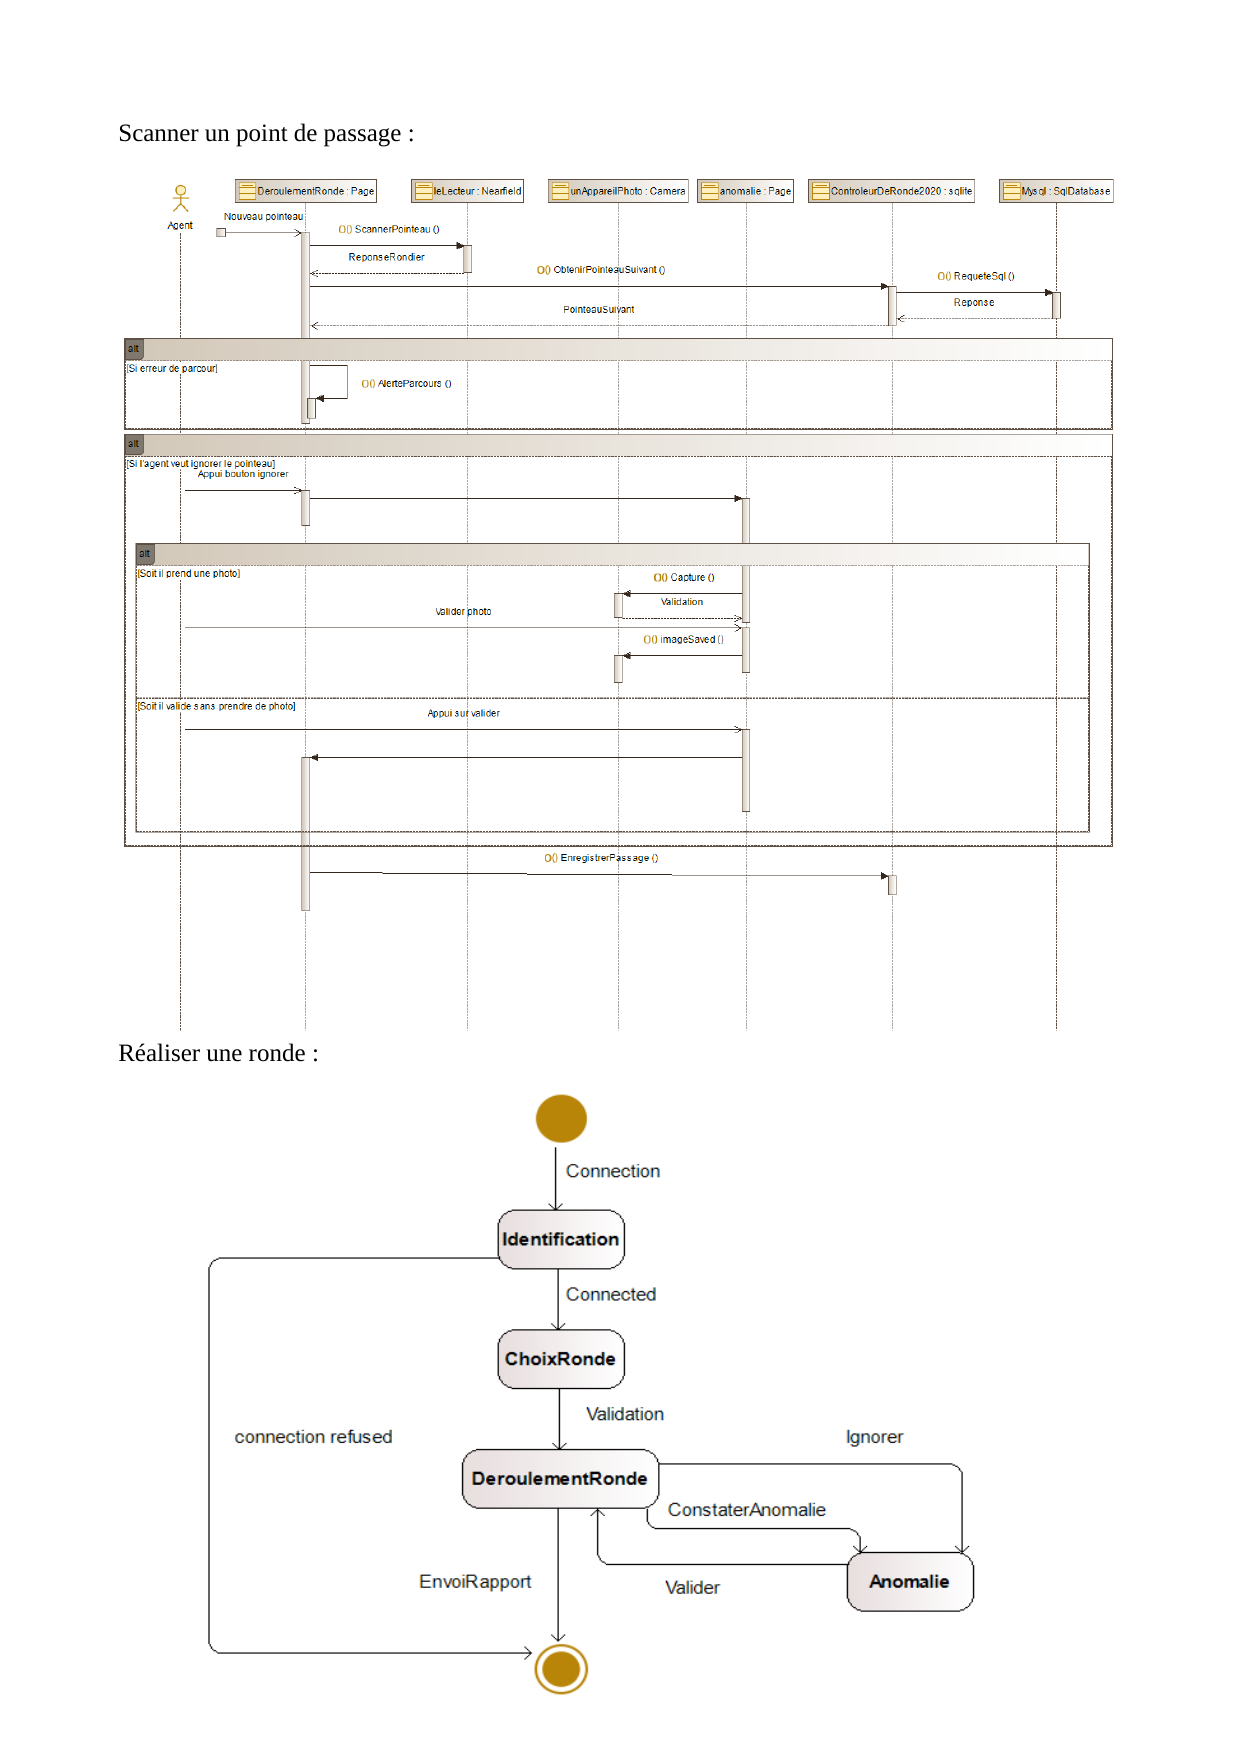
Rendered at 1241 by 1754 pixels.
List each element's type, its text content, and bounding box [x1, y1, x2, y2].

text Scanner un point de passage : [118, 118, 1122, 147]
picture [183, 1078, 996, 1710]
text Réaliser une ronde : [118, 147, 1122, 1066]
picture [116, 171, 1121, 1038]
